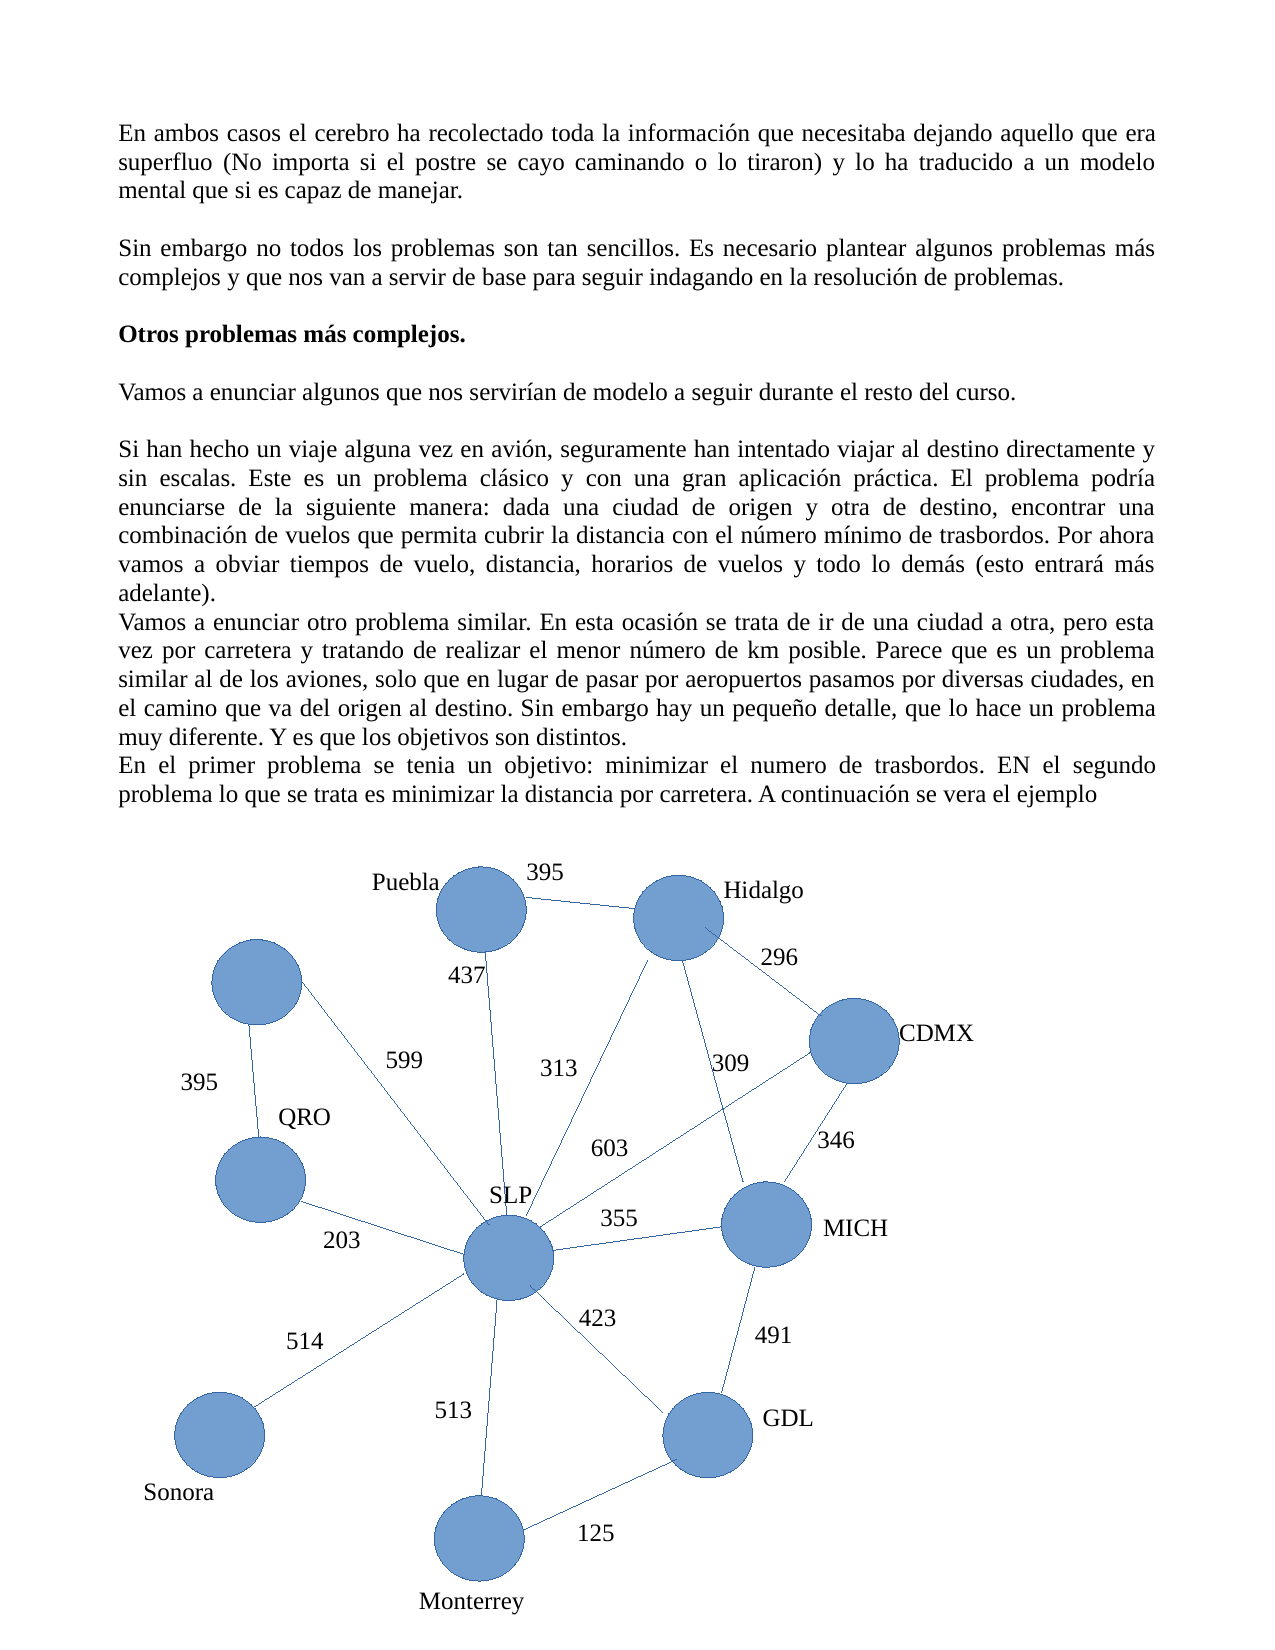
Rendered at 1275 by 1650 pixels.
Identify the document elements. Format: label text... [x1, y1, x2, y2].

text En ambos casos el cerebro ha recolectado toda la información que necesitaba dejando aquello que era superfluo (No importa si el postre se cayo caminando o lo tiraron) y lo ha traducido a un modelo mental que si es capaz de manejar. [118, 118, 1157, 204]
text Otros problemas más complejos. [118, 319, 1157, 348]
text Vamos a enunciar algunos que nos servirían de modelo a seguir durante el resto del curso. [118, 377, 1157, 406]
text En el primer problema se tenia un objetivo: minimizar el numero de trasbordos. EN el segundo problema lo que se trata es minimizar la distancia por carretera. A continuación se vera el ejemplo [118, 751, 1157, 808]
text Vamos a enunciar otro problema similar. En esta ocasión se trata de ir de una ciudad a otra, pero esta vez por carretera y tratando de realizar el menor número de km posible. Parece que es un problema similar al de los aviones, solo que en lugar de pasar por aeropuertos pasamos por diversas ciudades, en el camino que va del origen al destino. Sin embargo hay un pequeño detalle, que lo hace un problema muy diferente. Y es que los objetivos son distintos. [118, 607, 1157, 751]
text Si han hecho un viaje alguna vez en avión, seguramente han intentado viajar al destino directamente y sin escalas. Este es un problema clásico y con una gran aplicación práctica. El problema podría enunciarse de la siguiente manera: dada una ciudad de origen y otra de destino, encontrar una combinación de vuelos que permita cubrir la distancia con el número mínimo de trasbordos. Por ahora vamos a obviar tiempos de vuelo, distancia, horarios de vuelos y todo lo demás (esto entrará más adelante). [118, 434, 1157, 607]
text Sin embargo no todos los problemas son tan sencillos. Es necesario plantear algunos problemas más complejos y que nos van a servir de base para seguir indagando en la resolución de problemas. [118, 233, 1157, 291]
